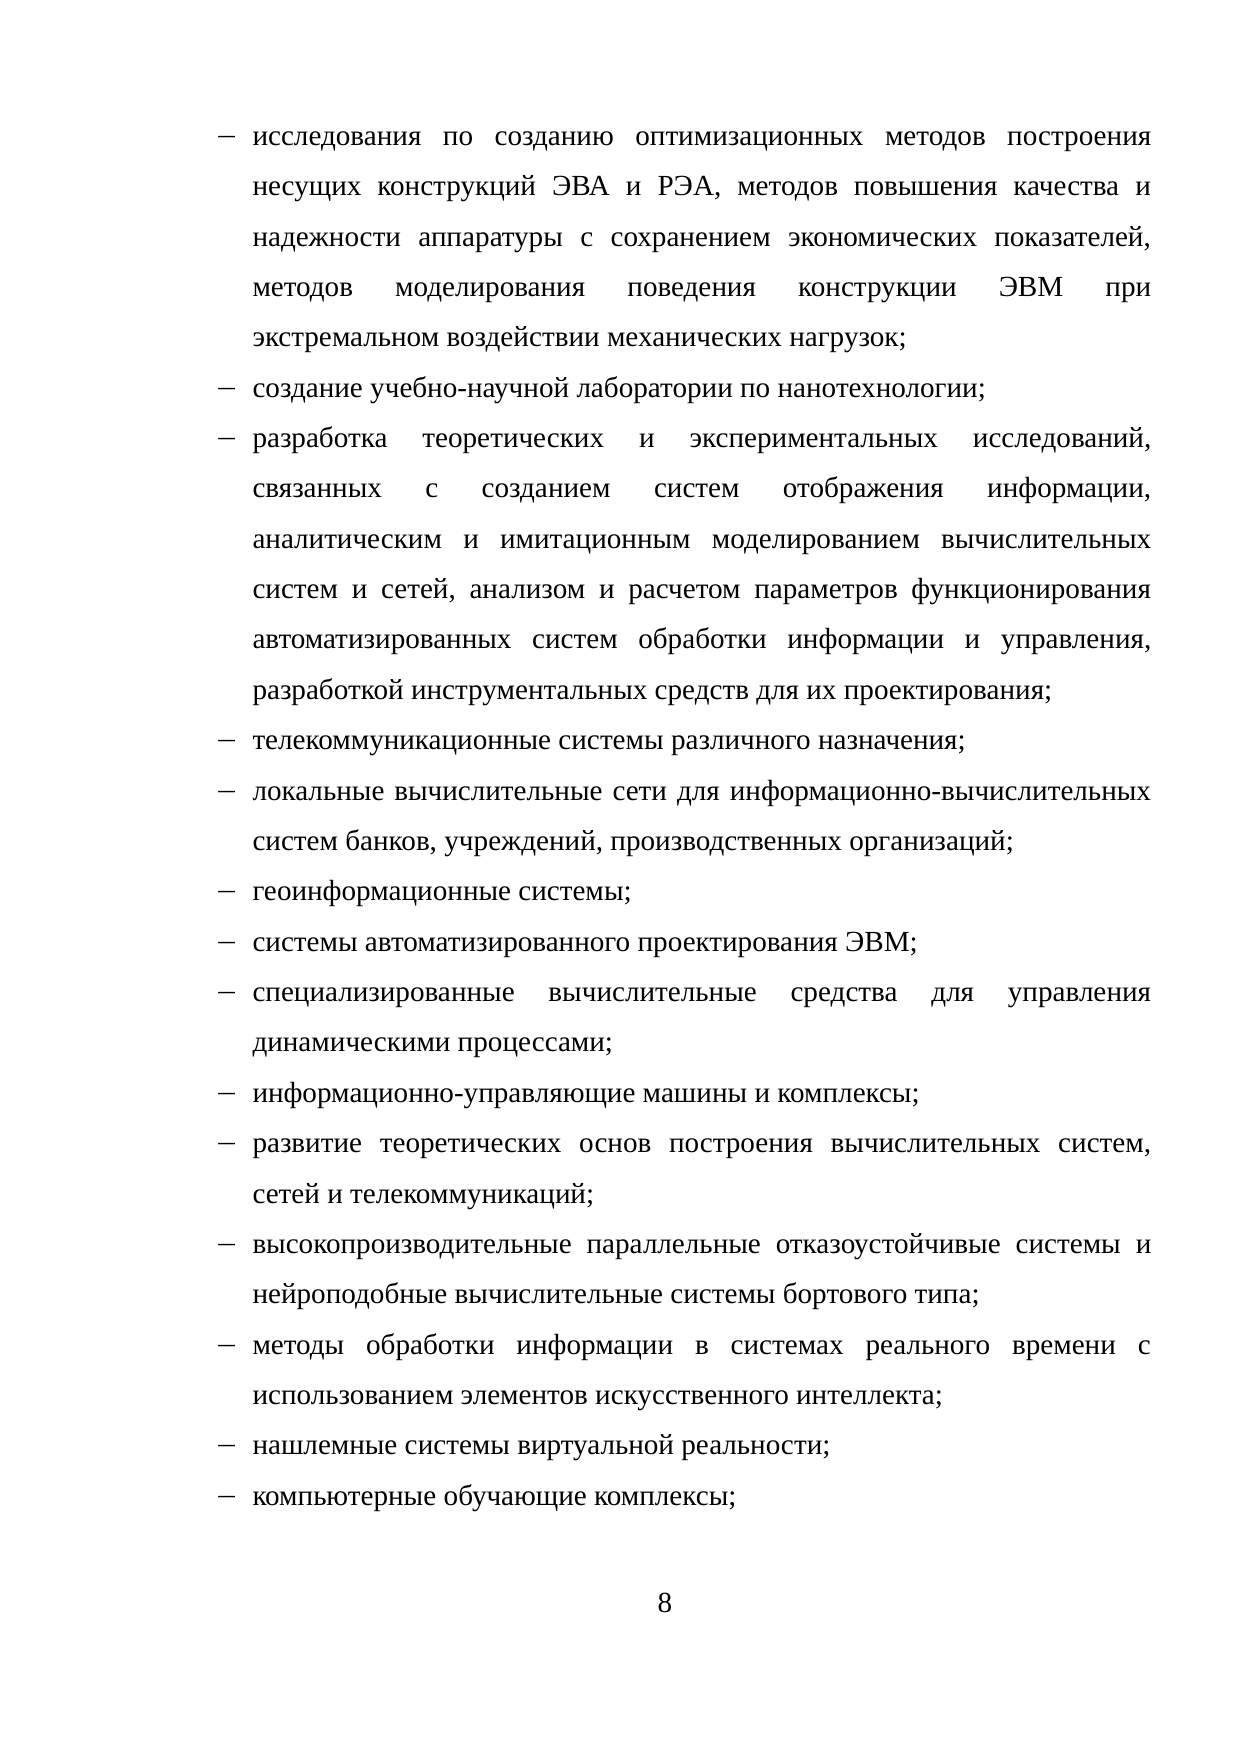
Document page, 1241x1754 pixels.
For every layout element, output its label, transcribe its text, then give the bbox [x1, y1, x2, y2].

list локальные вычислительные сети для информационно-вычислительных систем банков, учреждений, производственных организаций; [215, 773, 1152, 857]
list разработка теоретических и экспериментальных исследований, связанных с созданием систем отображения информации, аналитическим и имитационным моделированием вычислительных систем и сетей, анализом и расчетом параметров функционирования автоматизированных систем обработки информации и управления, разработкой инструментальных средств для их проектирования; [215, 420, 1152, 705]
list системы автоматизированного проектирования ЭВМ; [215, 924, 1152, 957]
list компьютерные обучающие комплексы; [215, 1478, 1152, 1512]
list развитие теоретических основ построения вычислительных систем, сетей и телекоммуникаций; [215, 1125, 1152, 1209]
list методы обработки информации в системах реального времени с использованием элементов искусственного интеллекта; [215, 1327, 1152, 1411]
list телекоммуникационные системы различного назначения; [215, 722, 1152, 756]
list информационно-управляющие машины и комплексы; [215, 1075, 1152, 1108]
list нашлемные системы виртуальной реальности; [215, 1427, 1152, 1461]
list создание учебно-научной лаборатории по нанотехнологии; [215, 370, 1152, 403]
list исследования по созданию оптимизационных методов построения несущих конструкций ЭВА и РЭА, методов повышения качества и надежности аппаратуры с сохранением экономических показателей, методов моделирования поведения конструкции ЭВМ при экстремальном воздействии механических нагрузок; [215, 118, 1152, 353]
list специализированные вычислительные средства для управления динамическими процессами; [215, 974, 1152, 1058]
list геоинформационные системы; [215, 873, 1152, 907]
list высокопроизводительные параллельные отказоустойчивые системы и нейроподобные вычислительные системы бортового типа; [215, 1226, 1152, 1310]
